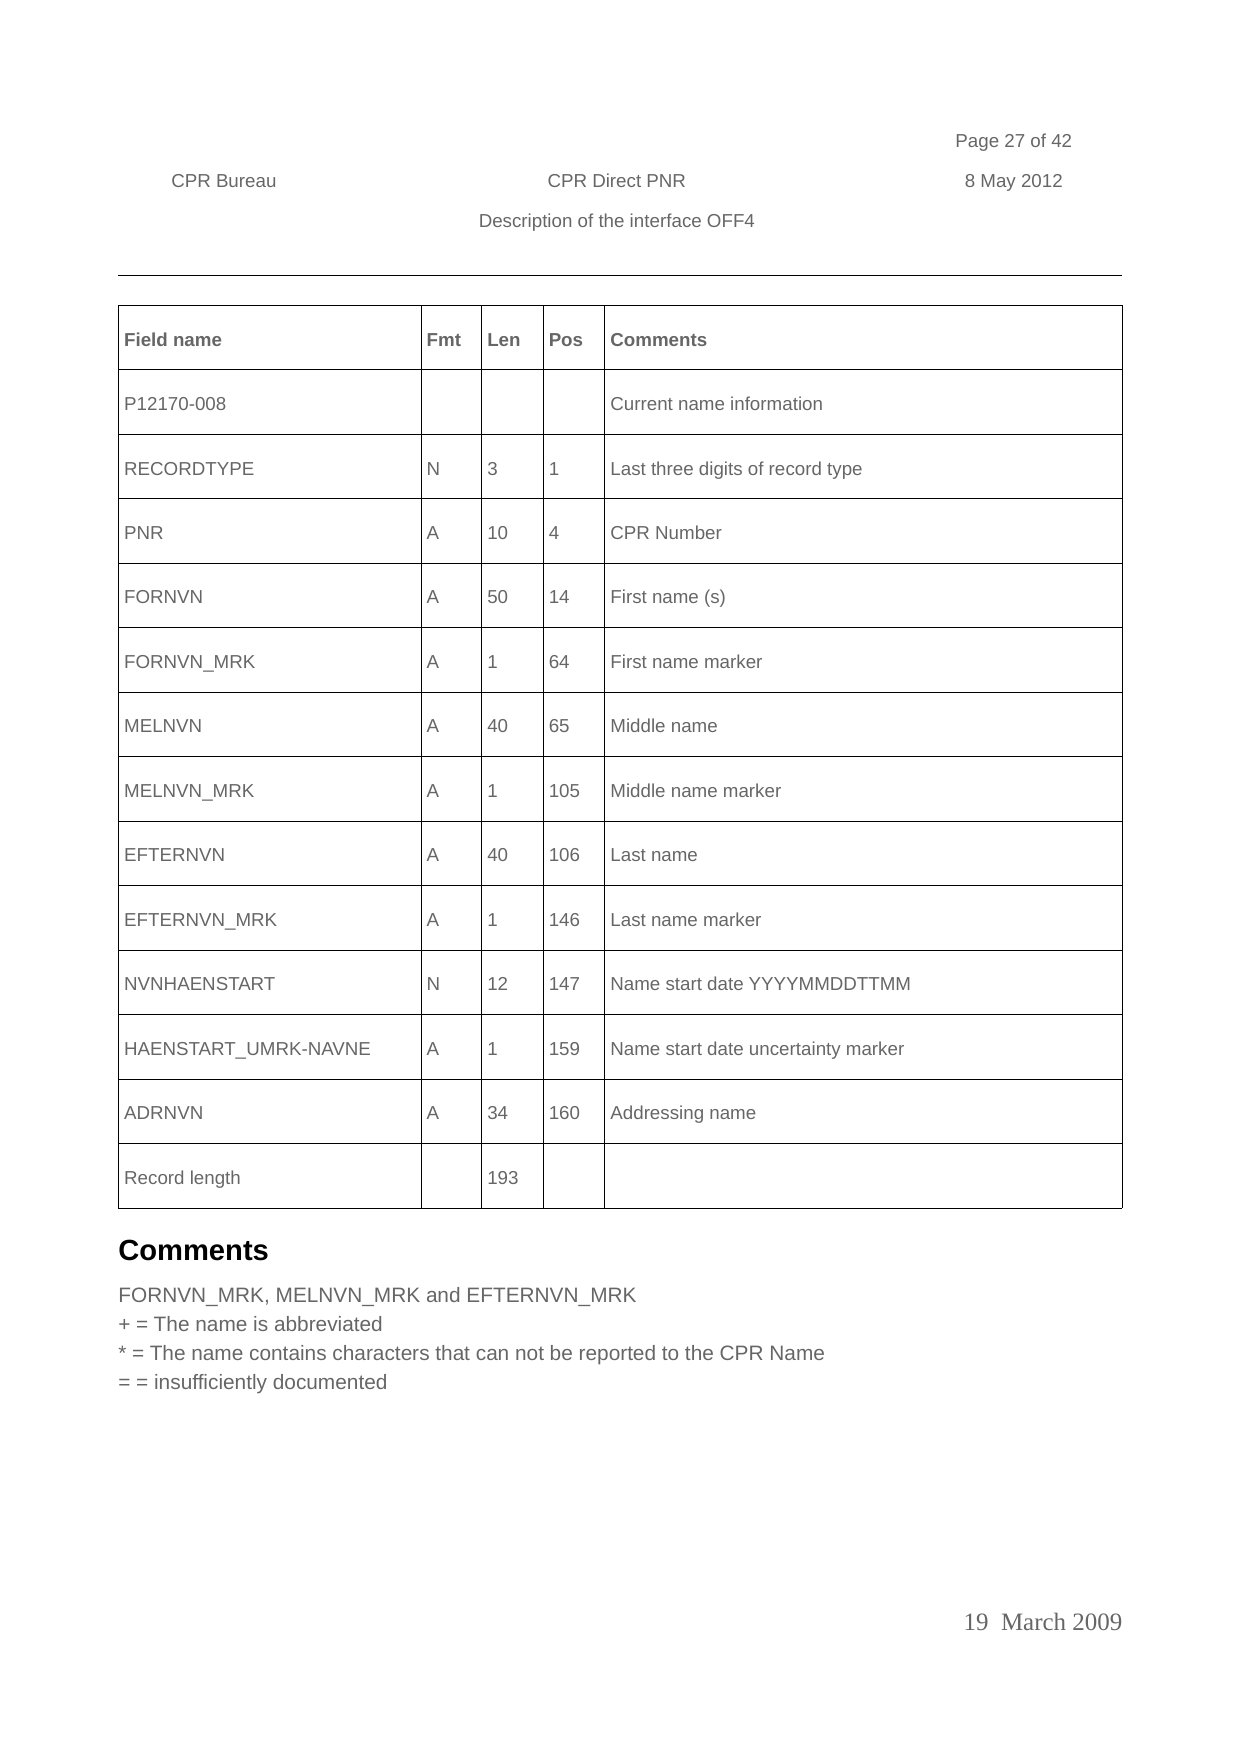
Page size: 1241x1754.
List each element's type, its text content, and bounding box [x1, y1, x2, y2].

table_cell 10 [482, 499, 543, 563]
table_cell Addressing name [605, 1080, 1122, 1143]
table_cell 50 [482, 564, 543, 627]
table_cell A [422, 693, 481, 756]
table_cell CPR Number [605, 499, 1122, 563]
table_cell A [422, 757, 481, 821]
table_cell MELNVN_MRK [119, 757, 421, 821]
table_cell Middle name [605, 693, 1122, 756]
table_cell A [422, 1015, 481, 1079]
table_cell 3 [482, 435, 543, 498]
table_cell 105 [544, 757, 604, 821]
table_cell 193 [482, 1144, 543, 1208]
table_cell PNR [119, 499, 421, 563]
table_cell Name start date uncertainty marker [605, 1015, 1122, 1079]
table_cell First name marker [605, 628, 1122, 692]
text FORNVN_MRK, MELNVN_MRK and EFTERNVN_MRK + = The name is abbreviated * = The name contains characters that can not be reported to the CPR Name = = insufficiently documented [118, 1279, 1122, 1395]
table_cell 14 [544, 564, 604, 627]
table_header Pos [544, 306, 604, 369]
table_cell N [422, 435, 481, 498]
table_cell Current name information [605, 370, 1122, 434]
table_cell A [422, 564, 481, 627]
table_cell 4 [544, 499, 604, 563]
table_cell Middle name marker [605, 757, 1122, 821]
table_header Len [482, 306, 543, 369]
table_cell EFTERNVN [119, 822, 421, 885]
table_cell [422, 1144, 481, 1208]
table_cell A [422, 628, 481, 692]
table_cell A [422, 1080, 481, 1143]
table_cell EFTERNVN_MRK [119, 886, 421, 950]
table_cell 65 [544, 693, 604, 756]
table_cell FORNVN_MRK [119, 628, 421, 692]
table_cell [422, 370, 481, 434]
table_cell 1 [482, 1015, 543, 1079]
table_cell Record length [119, 1144, 421, 1208]
table_cell 1 [482, 886, 543, 950]
table_cell 106 [544, 822, 604, 885]
subtitle Comments [118, 1233, 1122, 1267]
table_cell A [422, 886, 481, 950]
table_cell A [422, 822, 481, 885]
table_cell [544, 370, 604, 434]
table_cell 1 [482, 757, 543, 821]
table_cell ADRNVN [119, 1080, 421, 1143]
table_cell 1 [544, 435, 604, 498]
table_cell 147 [544, 951, 604, 1014]
table_cell [544, 1144, 604, 1208]
table_cell RECORDTYPE [119, 435, 421, 498]
table_cell N [422, 951, 481, 1014]
table_header Comments [605, 306, 1122, 369]
table_cell Last name [605, 822, 1122, 885]
table_cell Last three digits of record type [605, 435, 1122, 498]
table_cell 160 [544, 1080, 604, 1143]
table_cell A [422, 499, 481, 563]
table_cell 1 [482, 628, 543, 692]
table_header Field name [119, 306, 421, 369]
table_cell NVNHAENSTART [119, 951, 421, 1014]
table_cell 146 [544, 886, 604, 950]
table_cell 40 [482, 822, 543, 885]
table_cell Last name marker [605, 886, 1122, 950]
table_cell First name (s) [605, 564, 1122, 627]
table_cell 40 [482, 693, 543, 756]
table_cell FORNVN [119, 564, 421, 627]
table_cell Name start date YYYYMMDDTTMM [605, 951, 1122, 1014]
table_cell 34 [482, 1080, 543, 1143]
table_cell [482, 370, 543, 434]
table_cell 159 [544, 1015, 604, 1079]
table_cell MELNVN [119, 693, 421, 756]
table_cell [605, 1144, 1122, 1208]
table_cell 64 [544, 628, 604, 692]
table_cell HAENSTART_UMRK-NAVNE [119, 1015, 421, 1079]
table_cell P12170-008 [119, 370, 421, 434]
table_cell 12 [482, 951, 543, 1014]
table_header Fmt [422, 306, 481, 369]
